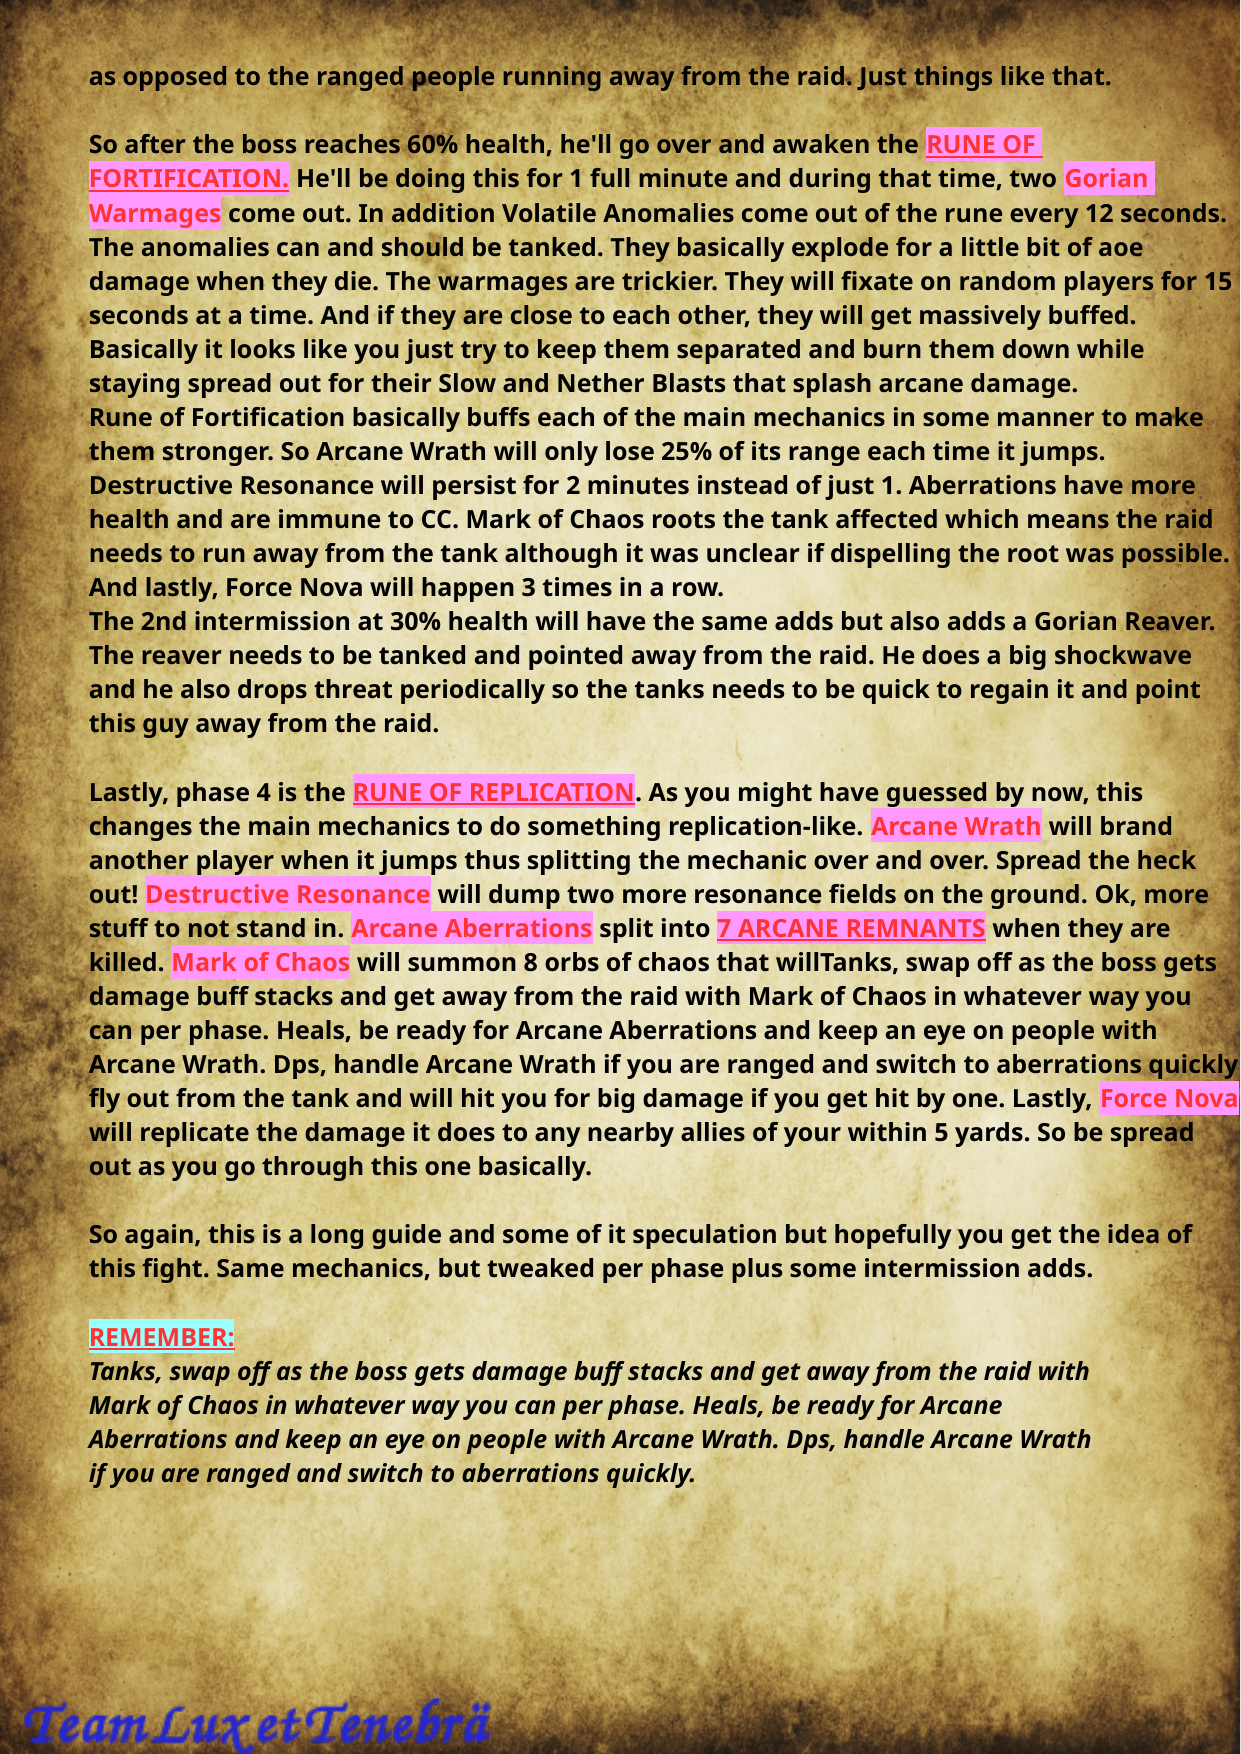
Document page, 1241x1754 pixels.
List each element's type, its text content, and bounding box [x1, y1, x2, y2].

text The 2nd intermission at 30% health will have the same adds but also adds a Gorian Reaver. The reaver needs to be tanked and pointed away from the raid. He does a big shockwave and he also drops threat periodically so the tanks needs to be quick to regain it and point this guy away from the raid. [88, 604, 1240, 740]
text as opposed to the ranged people running away from the raid. Just things like that. [88, 59, 1240, 93]
text REMEMBER: [88, 1319, 1240, 1353]
text Tanks, swap off as the boss gets damage buff stacks and get away from the raid with Mark of Chaos in whatever way you can per phase. Heals, be ready for Arcane Aberrations and keep an eye on people with Arcane Wrath. Dps, handle Arcane Wrath if you are ranged and switch to aberrations quickly. [88, 1353, 1116, 1489]
text So after the boss reaches 60% health, he'll go over and awaken the RUNE OF FORTIFICATION. He'll be doing this for 1 full minute and during that time, two Gorian Warmages come out. In addition Volatile Anomalies come out of the rune every 12 seconds. The anomalies can and should be tanked. They basically explode for a little bit of aoe damage when they die. The warmages are trickier. They will fixate on random players for 15 seconds at a time. And if they are close to each other, they will get massively buffed. Basically it looks like you just try to keep them separated and burn them down while staying spread out for their Slow and Nether Blasts that splash arcane damage. [88, 127, 1240, 399]
text Rune of Fortification basically buffs each of the main mechanics in some manner to make them stronger. So Arcane Wrath will only lose 25% of its range each time it jumps. Destructive Resonance will persist for 2 minutes instead of just 1. Aberrations have more health and are immune to CC. Mark of Chaos roots the tank affected which means the raid needs to run away from the tank although it was unclear if dispelling the root was possible. And lastly, Force Nova will happen 3 times in a row. [88, 399, 1240, 604]
text So again, this is a long guide and some of it speculation but hopefully you get the idea of this fight. Same mechanics, but tweaked per phase plus some intermission adds. [88, 1217, 1240, 1285]
picture [0, 0, 1241, 1754]
text Lastly, phase 4 is the RUNE OF REPLICATION. As you might have guessed by now, this changes the main mechanics to do something replication-like. Arcane Wrath will brand another player when it jumps thus splitting the mechanic over and over. Spread the heck out! Destructive Resonance will dump two more resonance fields on the ground. Ok, more stuff to not stand in. Arcane Aberrations split into 7 ARCANE REMNANTS when they are killed. Mark of Chaos will summon 8 orbs of chaos that willTanks, swap off as the boss gets damage buff stacks and get away from the raid with Mark of Chaos in whatever way you can per phase. Heals, be ready for Arcane Aberrations and keep an eye on people with Arcane Wrath. Dps, handle Arcane Wrath if you are ranged and switch to aberrations quickly fly out from the tank and will hit you for big damage if you get hit by one. Lastly, Force Nova will replicate the damage it does to any nearby allies of your within 5 yards. So be spread out as you go through this one basically. [88, 774, 1240, 1183]
